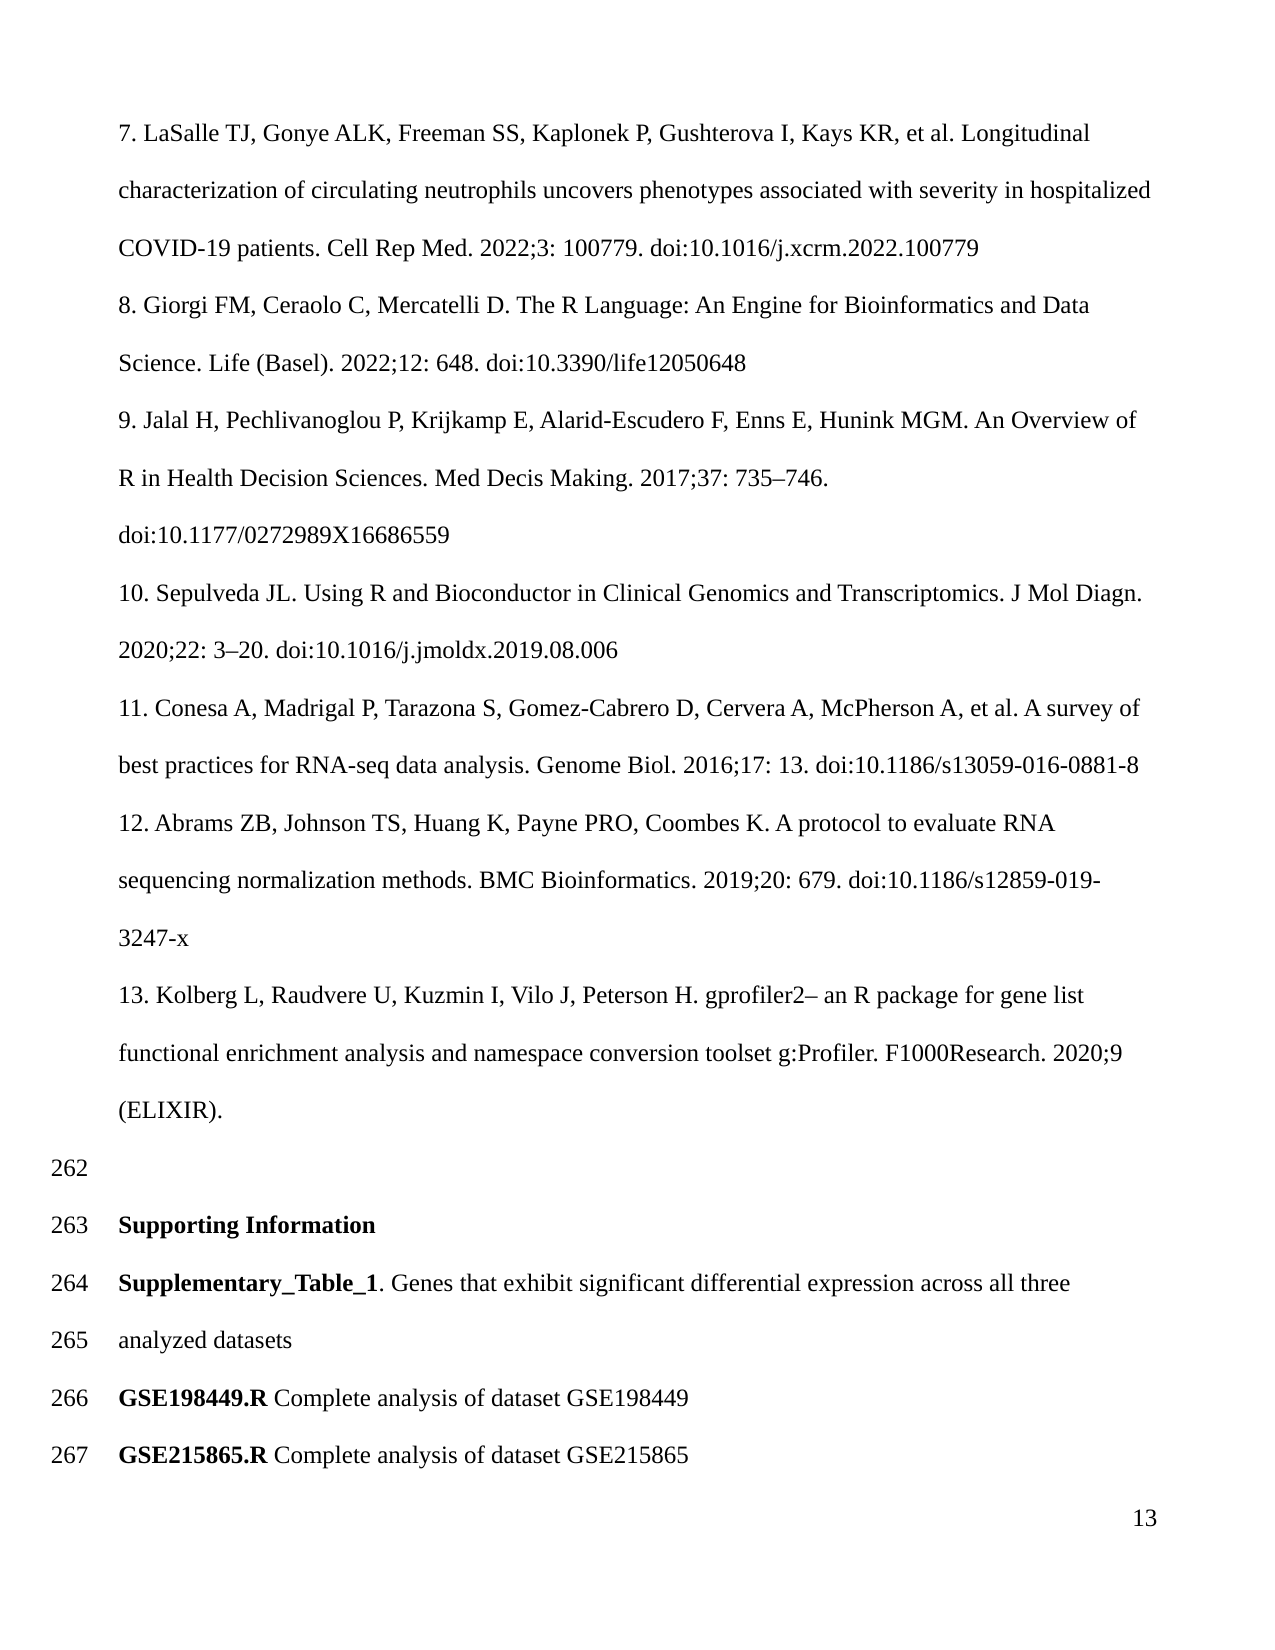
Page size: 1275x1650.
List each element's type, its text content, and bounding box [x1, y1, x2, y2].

text 13. Kolberg L, Raudvere U, Kuzmin I, Vilo J, Peterson H. gprofiler2– an R package for gene list functional enrichment analysis and namespace conversion toolset g:Profiler. F1000Research. 2020;9 (ELIXIR). [118, 981, 1157, 1124]
text Supplementary_Table_1. Genes that exhibit significant differential expression across all three analyzed datasets [118, 1268, 1157, 1354]
text Supporting Information [118, 1211, 1157, 1239]
text 10. Sepulveda JL. Using R and Bioconductor in Clinical Genomics and Transcriptomics. J Mol Diagn. 2020;22: 3–20. doi:10.1016/j.jmoldx.2019.08.006 [118, 578, 1157, 664]
text 8. Giorgi FM, Ceraolo C, Mercatelli D. The R Language: An Engine for Bioinformatics and Data Science. Life (Basel). 2022;12: 648. doi:10.3390/life12050648 [118, 291, 1157, 377]
text 12. Abrams ZB, Johnson TS, Huang K, Payne PRO, Coombes K. A protocol to evaluate RNA sequencing normalization methods. BMC Bioinformatics. 2019;20: 679. doi:10.1186/s12859-019-3247-x [118, 808, 1157, 952]
text 11. Conesa A, Madrigal P, Tarazona S, Gomez-Cabrero D, Cervera A, McPherson A, et al. A survey of best practices for RNA-seq data analysis. Genome Biol. 2016;17: 13. doi:10.1186/s13059-016-0881-8 [118, 693, 1157, 779]
text GSE198449.R Complete analysis of dataset GSE198449 [118, 1383, 1157, 1412]
text GSE215865.R Complete analysis of dataset GSE215865 [118, 1441, 1157, 1469]
text 9. Jalal H, Pechlivanoglou P, Krijkamp E, Alarid-Escudero F, Enns E, Hunink MGM. An Overview of R in Health Decision Sciences. Med Decis Making. 2017;37: 735–746. doi:10.1177/0272989X16686559 [118, 406, 1157, 549]
text 7. LaSalle TJ, Gonye ALK, Freeman SS, Kaplonek P, Gushterova I, Kays KR, et al. Longitudinal characterization of circulating neutrophils uncovers phenotypes associated with severity in hospitalized COVID-19 patients. Cell Rep Med. 2022;3: 100779. doi:10.1016/j.xcrm.2022.100779 [118, 118, 1157, 262]
